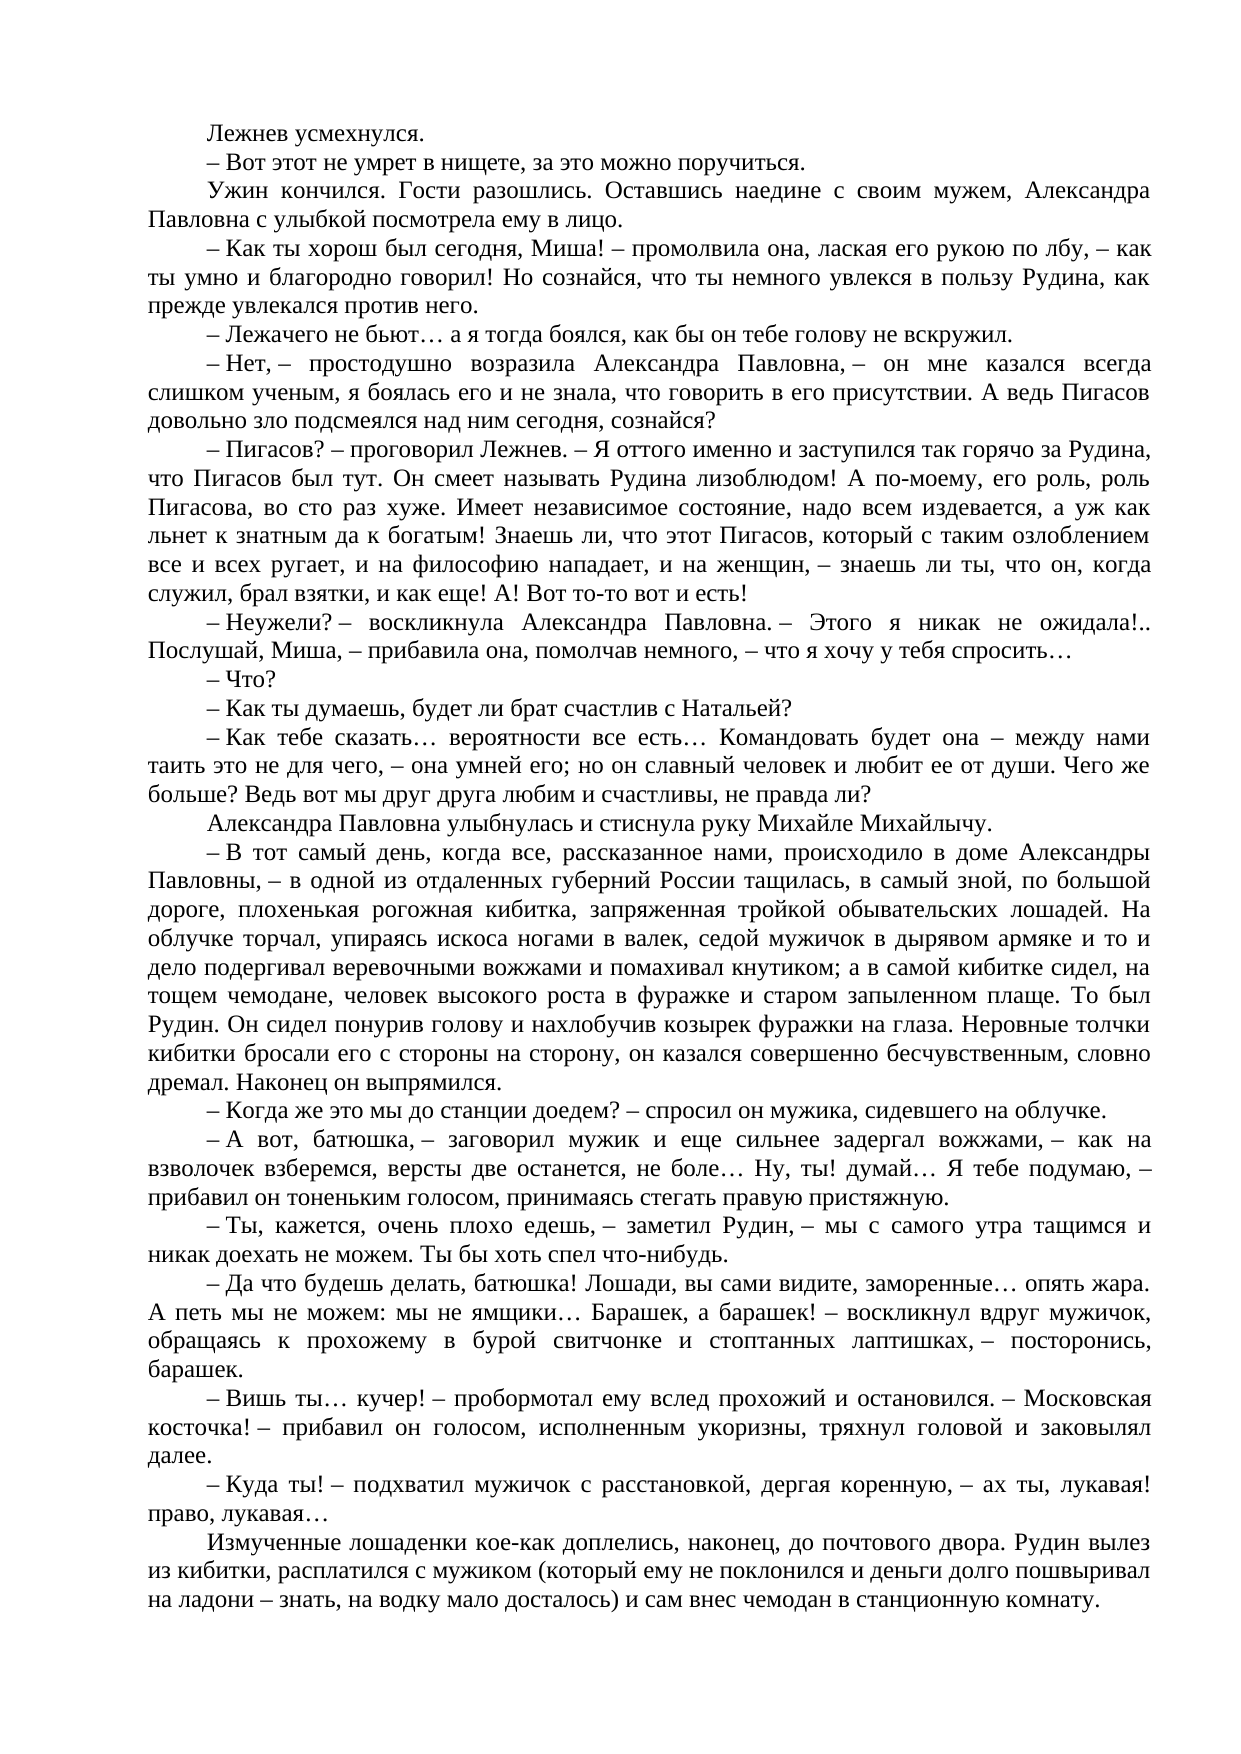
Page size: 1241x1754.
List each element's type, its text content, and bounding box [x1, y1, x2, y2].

text – В тот самый день, когда все, рассказанное нами, происходило в доме Александры Павловны, – в одной из отдаленных губерний России тащилась, в самый зной, по большой дороге, плохенькая рогожная кибитка, запряженная тройкой обывательских лошадей. На облучке торчал, упираясь искоса ногами в валек, седой мужичок в дырявом армяке и то и дело подергивал веревочными вожжами и помахивал кнутиком; а в самой кибитке сидел, на тощем чемодане, человек высокого роста в фуражке и старом запыленном плаще. То был Рудин. Он сидел понурив голову и нахлобучив козырек фуражки на глаза. Неровные толчки кибитки бросали его с стороны на сторону, он казался совершенно бесчувственным, словно дремал. Наконец он выпрямился. [148, 837, 1152, 1096]
text – Неужели? – воскликнула Александра Павловна. – Этого я никак не ожидала!.. Послушай, Миша, – прибавила она, помолчав немного, – что я хочу у тебя спросить… [148, 607, 1152, 664]
text – Вот этот не умрет в нищете, за это можно поручиться. [148, 147, 1152, 176]
text – Как ты думаешь, будет ли брат счастлив с Натальей? [148, 693, 1152, 722]
text – Ты, кажется, очень плохо едешь, – заметил Рудин, – мы с самого утра тащимся и никак доехать не можем. Ты бы хоть спел что-нибудь. [148, 1211, 1152, 1268]
text Ужин кончился. Гости разошлись. Оставшись наедине с своим мужем, Александра Павловна с улыбкой посмотрела ему в лицо. [148, 176, 1152, 233]
text Лежнев усмехнулся. [148, 118, 1152, 147]
text – Куда ты! – подхватил мужичок с расстановкой, дергая коренную, – ах ты, лукавая! право, лукавая… [148, 1469, 1152, 1527]
text – Да что будешь делать, батюшка! Лошади, вы сами видите, заморенные… опять жара. А петь мы не можем: мы не ямщики… Барашек, а барашек! – воскликнул вдруг мужичок, обращаясь к прохожему в бурой свитчонке и стоптанных лаптишках, – посторонись, барашек. [148, 1268, 1152, 1383]
text – Как тебе сказать… вероятности все есть… Командовать будет она – между нами таить это не для чего, – она умней его; но он славный человек и любит ее от души. Чего же больше? Ведь вот мы друг друга любим и счастливы, не правда ли? [148, 722, 1152, 808]
text – Лежачего не бьют… а я тогда боялся, как бы он тебе голову не вскружил. [148, 319, 1152, 348]
text – А вот, батюшка, – заговорил мужик и еще сильнее задергал вожжами, – как на взволочек взберемся, версты две останется, не боле… Ну, ты! думай… Я тебе подумаю, – прибавил он тоненьким голосом, принимаясь стегать правую пристяжную. [148, 1124, 1152, 1211]
text – Пигасов? – проговорил Лежнев. – Я оттого именно и заступился так горячо за Рудина, что Пигасов был тут. Он смеет называть Рудина лизоблюдом! А по-моему, его роль, роль Пигасова, во сто раз хуже. Имеет независимое состояние, надо всем издевается, а уж как льнет к знатным да к богатым! Знаешь ли, что этот Пигасов, который с таким озлоблением все и всех ругает, и на философию нападает, и на женщин, – знаешь ли ты, что он, когда служил, брал взятки, и как еще! А! Вот то-то вот и есть! [148, 434, 1152, 607]
text Александра Павловна улыбнулась и стиснула руку Михайле Михайлычу. [148, 808, 1152, 837]
text – Нет, – простодушно возразила Александра Павловна, – он мне казался всегда слишком ученым, я боялась его и не знала, что говорить в его присутствии. А ведь Пигасов довольно зло подсмеялся над ним сегодня, сознайся? [148, 348, 1152, 434]
text Измученные лошаденки кое-как доплелись, наконец, до почтового двора. Рудин вылез из кибитки, расплатился с мужиком (который ему не поклонился и деньги долго пошвыривал на ладони – знать, на водку мало досталось) и сам внес чемодан в станционную комнату. [148, 1527, 1152, 1613]
text – Как ты хорош был сегодня, Миша! – промолвила она, лаская его рукою по лбу, – как ты умно и благородно говорил! Но сознайся, что ты немного увлекся в пользу Рудина, как прежде увлекался против него. [148, 233, 1152, 319]
text – Когда же это мы до станции доедем? – спросил он мужика, сидевшего на облучке. [148, 1096, 1152, 1124]
text – Вишь ты… кучер! – пробормотал ему вслед прохожий и остановился. – Московская косточка! – прибавил он голосом, исполненным укоризны, тряхнул головой и заковылял далее. [148, 1383, 1152, 1469]
text – Что? [148, 664, 1152, 693]
